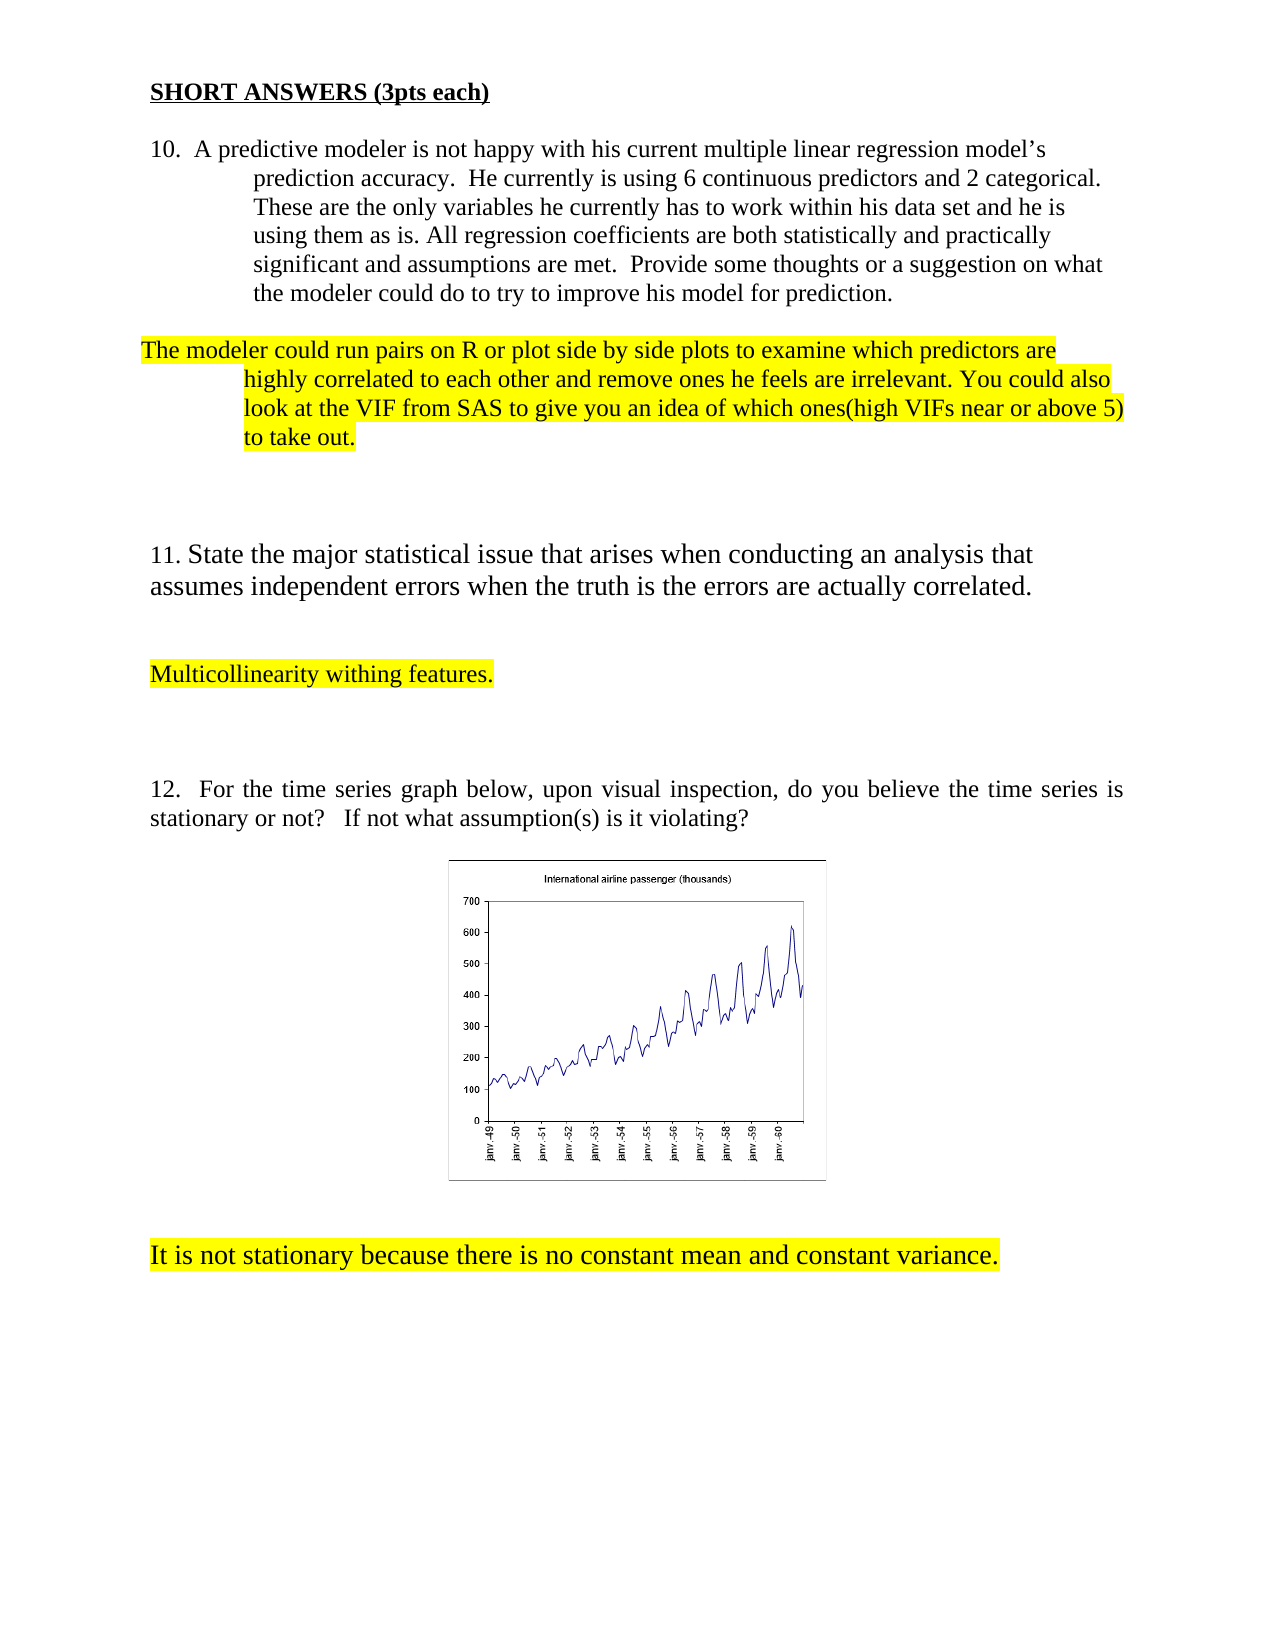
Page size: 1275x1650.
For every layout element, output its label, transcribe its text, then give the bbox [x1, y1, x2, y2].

text SHORT ANSWERS (3pts each) [150, 77, 1125, 106]
text Multicollinearity withing features. [150, 659, 1125, 688]
text 12. For the time series graph below, upon visual inspection, do you believe the time series is stationary or not? If not what assumption(s) is it violating? [150, 774, 1125, 832]
text 10. A predictive modeler is not happy with his current multiple linear regression model’s prediction accuracy. He currently is using 6 continuous predictors and 2 categorical. These are the only variables he currently has to work within his data set and he is using them as is. All regression coefficients are both statistically and practically significant and assumptions are met. Provide some thoughts or a suggestion on what the modeler could do to try to improve his model for prediction. [150, 134, 1125, 307]
text 11. State the major statistical issue that arises when conducting an analysis that assumes independent errors when the truth is the errors are actually correlated. [150, 537, 1125, 602]
picture [448, 860, 827, 1181]
text It is not stationary because there is no constant mean and constant variance. [150, 1238, 1125, 1271]
text The modeler could run pairs on R or plot side by side plots to examine which predictors are highly correlated to each other and remove ones he feels are irrelevant. You could also look at the VIF from SAS to give you an idea of which ones(high VIFs near or above 5) to take out. [141, 336, 1125, 451]
